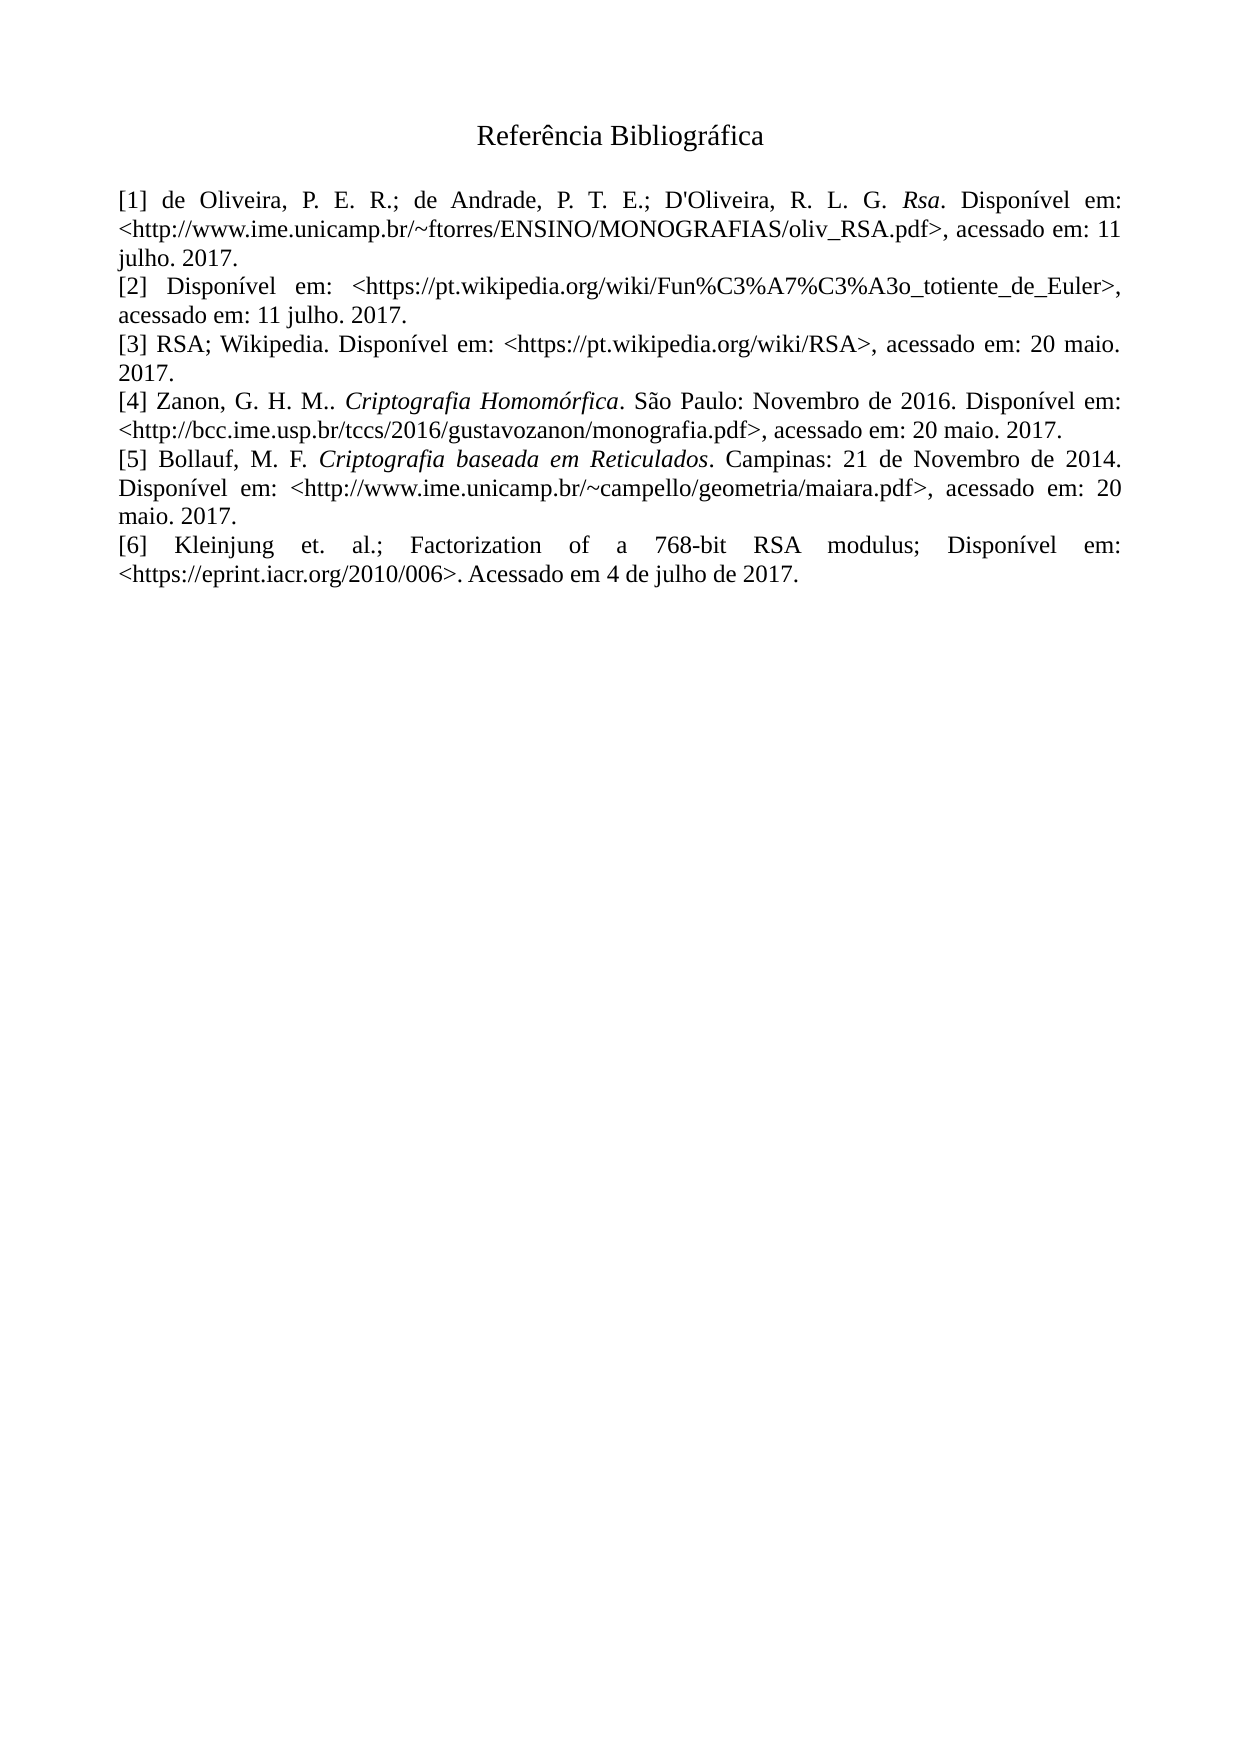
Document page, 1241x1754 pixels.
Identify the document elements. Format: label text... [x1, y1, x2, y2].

text [6] Kleinjung et. al.; Factorization of a 768-bit RSA modulus; Disponível em: <https://eprint.iacr.org/2010/006>. Acessado em 4 de julho de 2017. [118, 530, 1122, 588]
text [4] Zanon, G. H. M.. Criptografia Homomórfica. São Paulo: Novembro de 2016. Disponível em: <http://bcc.ime.usp.br/tccs/2016/gustavozanon/monografia.pdf>, acessado em: 20 maio. 2017. [118, 386, 1122, 444]
text [3] RSA; Wikipedia. Disponível em: <https://pt.wikipedia.org/wiki/RSA>, acessado em: 20 maio. 2017. [118, 329, 1122, 386]
text [2] Disponível em: <https://pt.wikipedia.org/wiki/Fun%C3%A7%C3%A3o_totiente_de_Euler>, acessado em: 11 julho. 2017. [118, 271, 1122, 329]
text [1] de Oliveira, P. E. R.; de Andrade, P. T. E.; D'Oliveira, R. L. G. Rsa. Disponível em: <http://www.ime.unicamp.br/~ftorres/ENSINO/MONOGRAFIAS/oliv_RSA.pdf>, acessado em: 11 julho. 2017. [118, 185, 1122, 271]
text Referência Bibliográfica [118, 118, 1122, 152]
text [5] Bollauf, M. F. Criptografia baseada em Reticulados. Campinas: 21 de Novembro de 2014. Disponível em: <http://www.ime.unicamp.br/~campello/geometria/maiara.pdf>, acessado em: 20 maio. 2017. [118, 444, 1122, 530]
